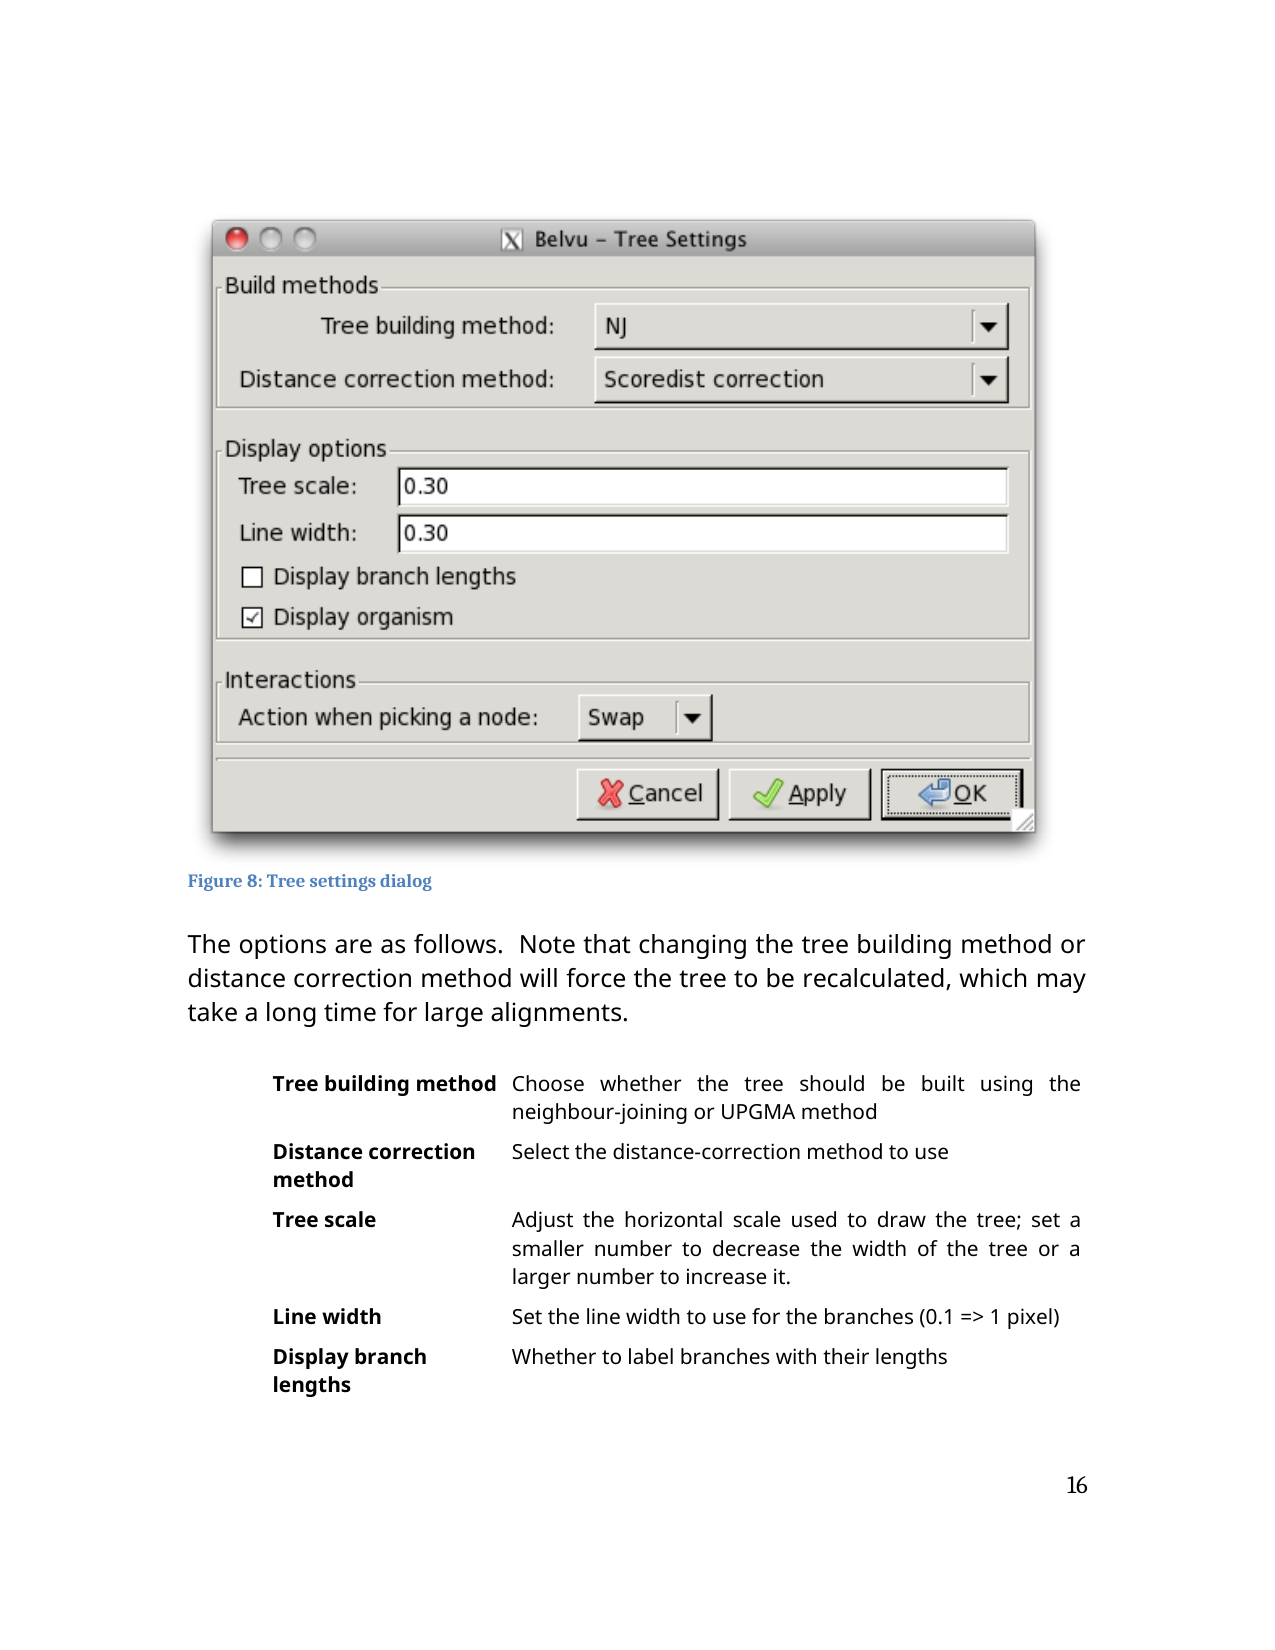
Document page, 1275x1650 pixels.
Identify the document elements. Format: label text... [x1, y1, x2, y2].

picture [187, 208, 1061, 871]
table_header Tree building method [267, 1063, 506, 1131]
table_cell Display branch lengths [267, 1336, 506, 1404]
table_header Choose whether the tree should be built using the neighbour-joining or UPGMA method [506, 1063, 1088, 1131]
table_cell Whether to label branches with their lengths [506, 1336, 1088, 1404]
table_cell Adjust the horizontal scale used to draw the tree; set a smaller number to decrease the width of the tree or a larger number to increase it. [506, 1200, 1088, 1296]
text The options are as follows. Note that changing the tree building method or distance correction method will force the tree to be recalculated, which may take a long time for large alignments. [187, 927, 1087, 1029]
table_cell Line width [267, 1296, 506, 1336]
table_cell Tree scale [267, 1200, 506, 1296]
table_cell Distance correction method [267, 1131, 506, 1199]
table_cell Select the distance-correction method to use [506, 1131, 1088, 1199]
text Figure 8: Tree settings dialog [188, 871, 1061, 893]
table_cell Set the line width to use for the branches (0.1 => 1 pixel) [506, 1296, 1088, 1336]
